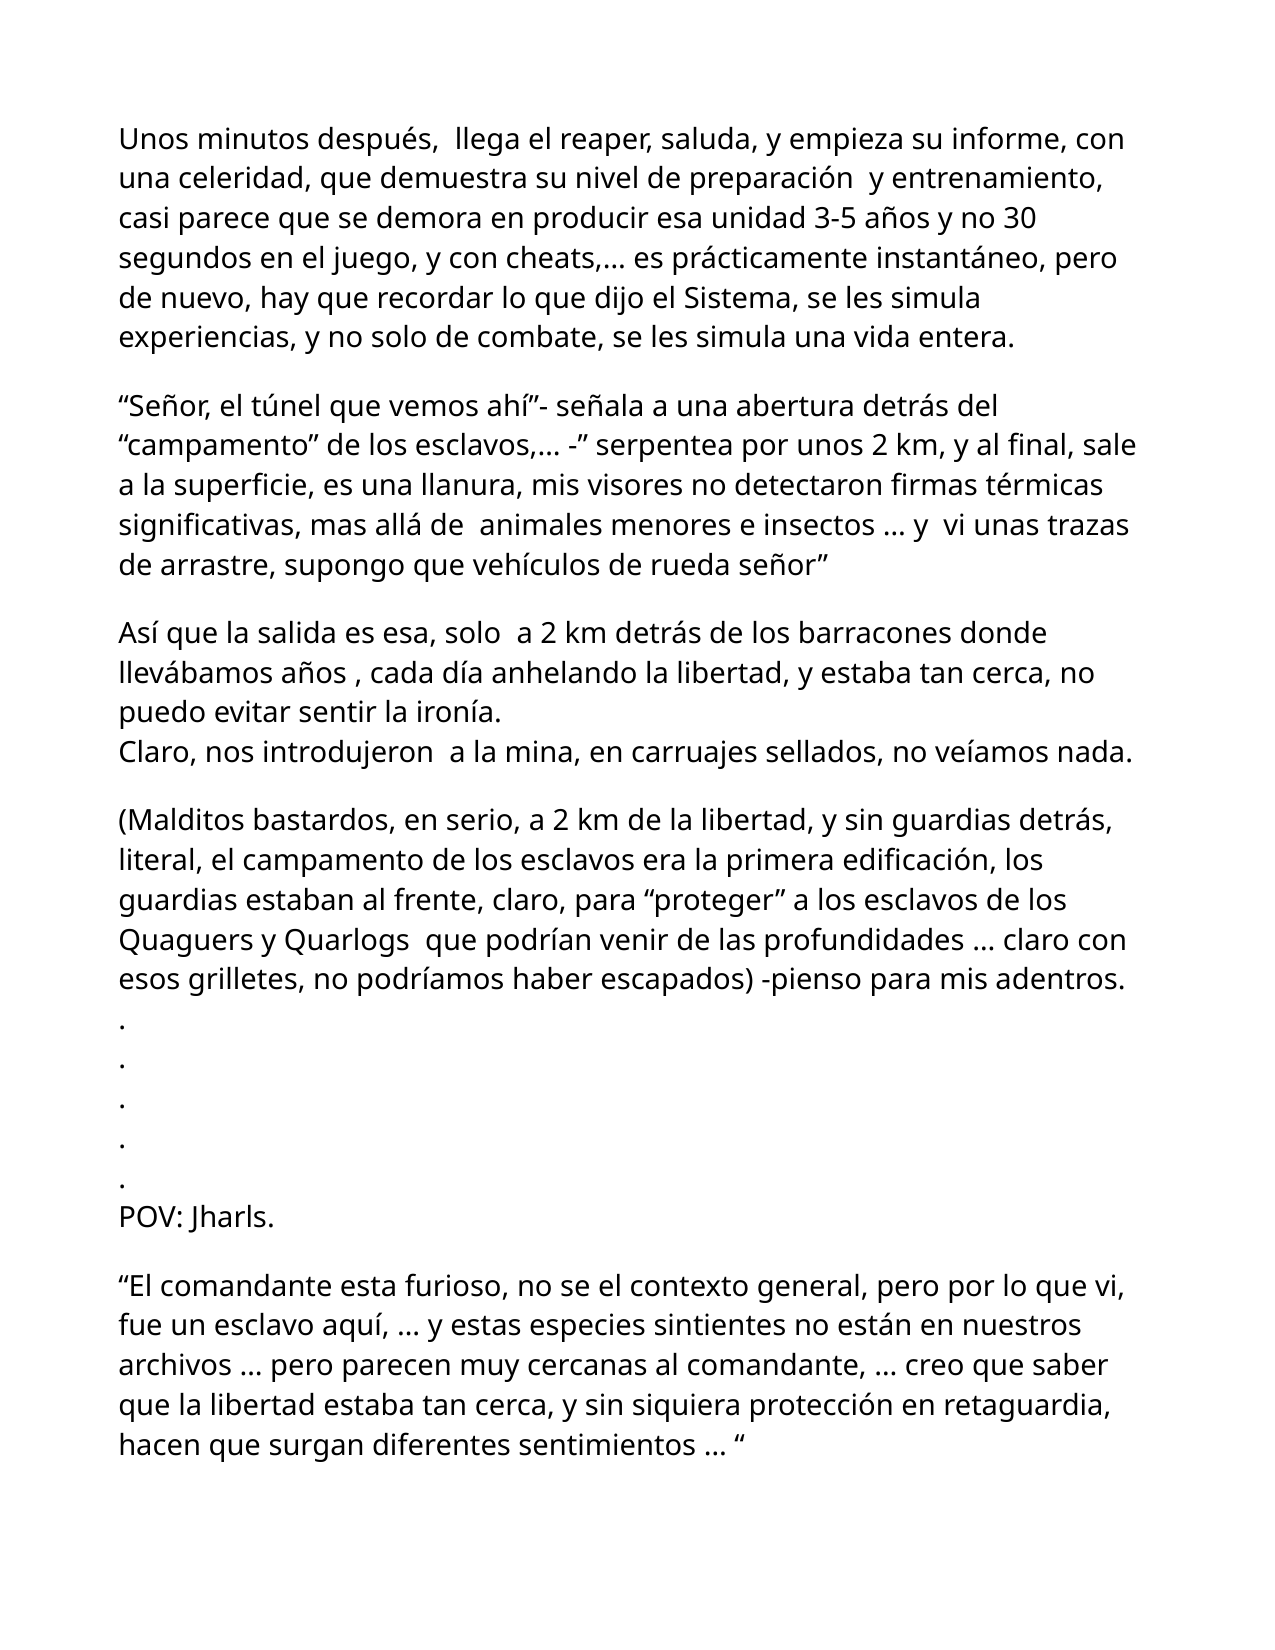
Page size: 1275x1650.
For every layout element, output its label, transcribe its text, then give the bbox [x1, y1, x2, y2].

text . [118, 1117, 1157, 1157]
text POV: Jharls. [118, 1197, 1157, 1236]
text (Malditos bastardos, en serio, a 2 km de la libertad, y sin guardias detrás, literal, el campamento de los esclavos era la primera edificación, los guardias estaban al frente, claro, para “proteger” a los esclavos de los Quaguers y Quarlogs que podrían venir de las profundidades … claro con esos grilletes, no podríamos haber escapados) -pienso para mis adentros. [118, 800, 1157, 998]
text Así que la salida es esa, solo a 2 km detrás de los barracones donde llevábamos años , cada día anhelando la libertad, y estaba tan cerca, no puedo evitar sentir la ironía. [118, 612, 1157, 731]
text . [118, 1077, 1157, 1117]
text “Señor, el túnel que vemos ahí”- señala a una abertura detrás del “campamento” de los esclavos,… -” serpentea por unos 2 km, y al final, sale a la superficie, es una llanura, mis visores no detectaron firmas térmicas significativas, mas allá de animales menores e insectos … y vi unas trazas de arrastre, supongo que vehículos de rueda señor” [118, 385, 1157, 583]
text “El comandante esta furioso, no se el contexto general, pero por lo que vi, fue un esclavo aquí, … y estas especies sintientes no están en nuestros archivos … pero parecen muy cercanas al comandante, … creo que saber que la libertad estaba tan cerca, y sin siquiera protección en retaguardia, hacen que surgan diferentes sentimientos … “ [118, 1265, 1157, 1463]
text Unos minutos después, llega el reaper, saluda, y empieza su informe, con una celeridad, que demuestra su nivel de preparación y entrenamiento, casi parece que se demora en producir esa unidad 3-5 años y no 30 segundos en el juego, y con cheats,… es prácticamente instantáneo, pero de nuevo, hay que recordar lo que dijo el Sistema, se les simula experiencias, y no solo de combate, se les simula una vida entera. [118, 118, 1157, 356]
text . [118, 998, 1157, 1038]
text Claro, nos introdujeron a la mina, en carruajes sellados, no veíamos nada. [118, 731, 1157, 771]
text . [118, 1038, 1157, 1077]
text . [118, 1157, 1157, 1197]
